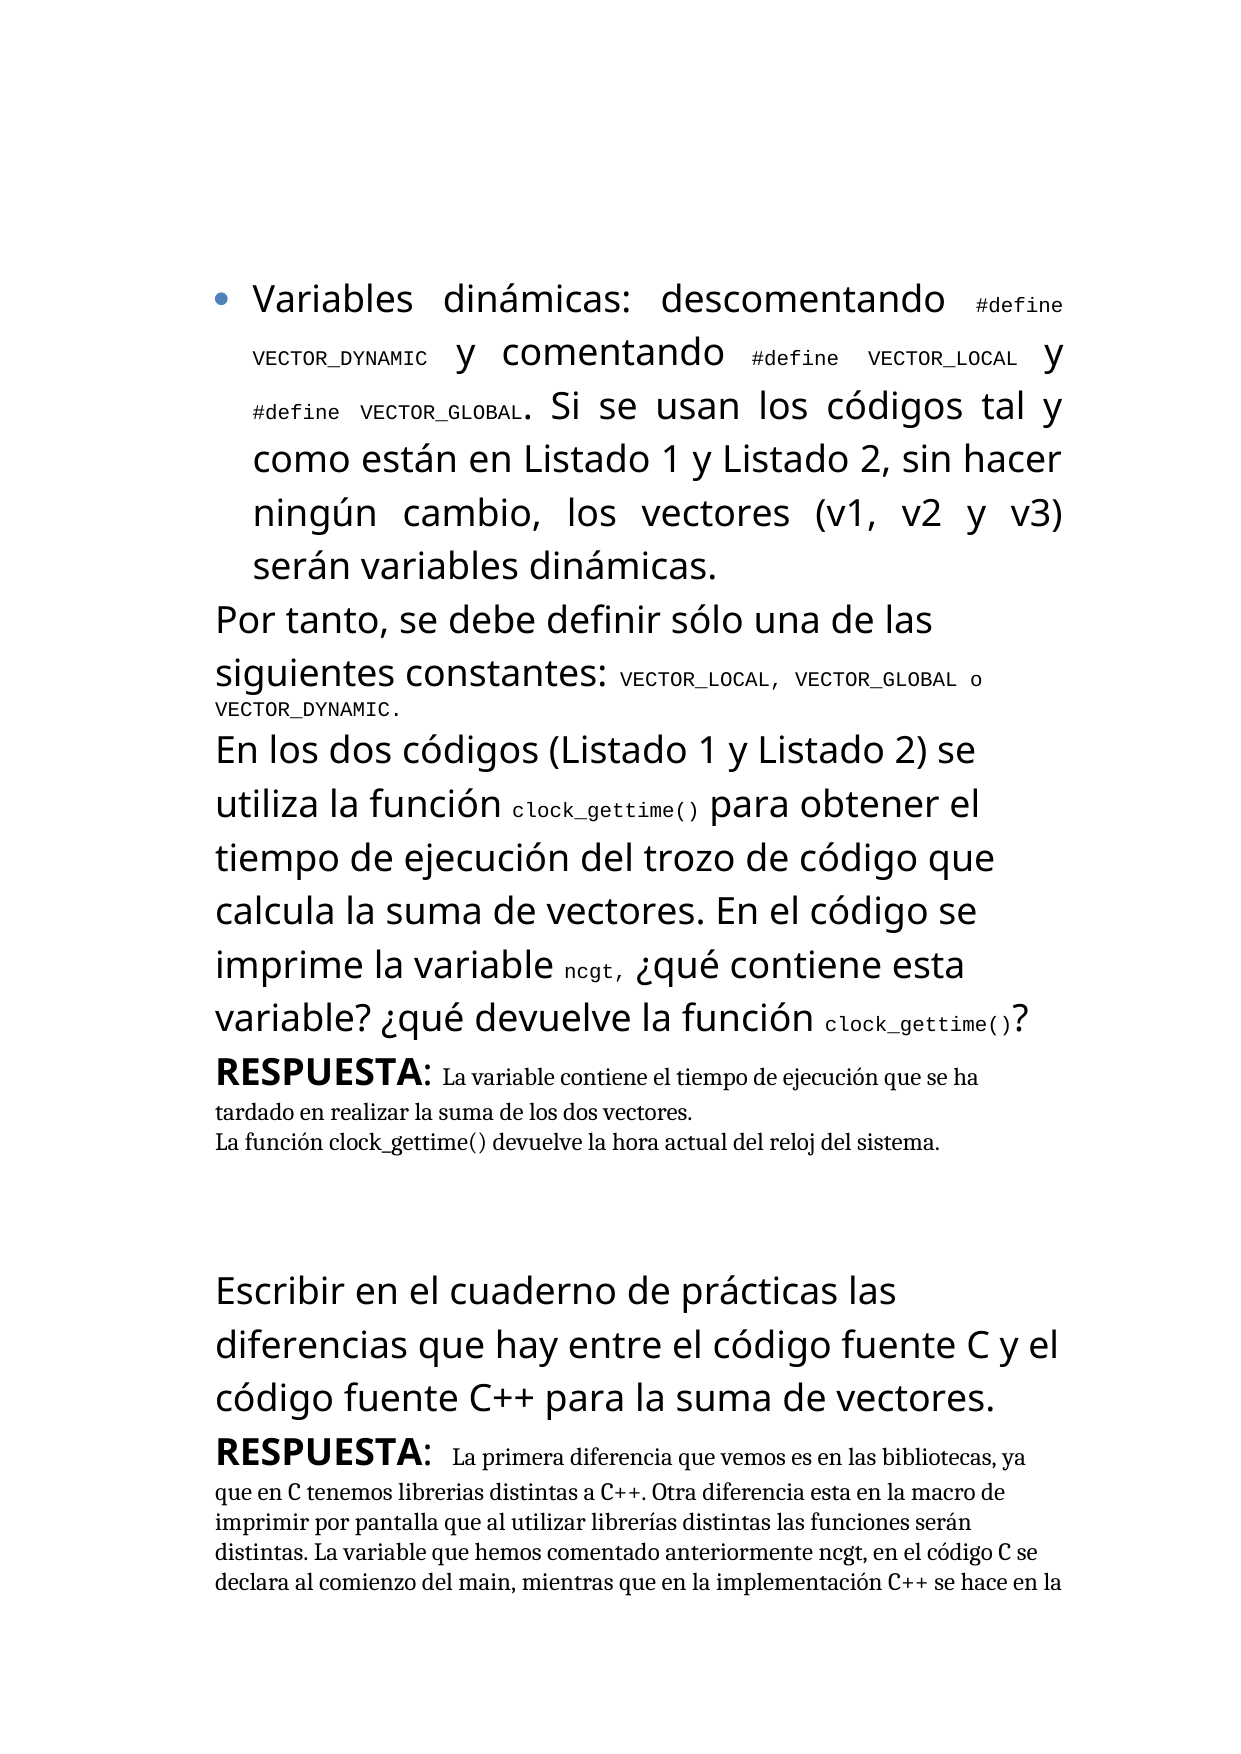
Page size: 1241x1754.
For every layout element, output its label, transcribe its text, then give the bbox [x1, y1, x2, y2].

text RESPUESTA: La variable contiene el tiempo de ejecución que se ha tardado en realizar la suma de los dos vectores. [215, 1045, 1063, 1126]
text Escribir en el cuaderno de prácticas las diferencias que hay entre el código fuente C y el código fuente C++ para la suma de vectores. [215, 1265, 1063, 1423]
list Variables dinámicas: descomentando #define VECTOR_DYNAMIC y comentando #define VECTOR_LOCAL y #define VECTOR_GLOBAL. Si se usan los códigos tal y como están en Listado 1 y Listado 2, sin hacer ningún cambio, los vectores (v1, v2 y v3) serán variables dinámicas. [215, 272, 1063, 591]
text En los dos códigos (Listado 1 y Listado 2) se utiliza la función clock_gettime() para obtener el tiempo de ejecución del trozo de código que calcula la suma de vectores. En el código se imprime la variable ncgt, ¿qué contiene esta variable? ¿qué devuelve la función clock_gettime()? [215, 724, 1063, 1042]
text RESPUESTA: La primera diferencia que vemos es en las bibliotecas, ya que en C tenemos librerias distintas a C++. Otra diferencia esta en la macro de imprimir por pantalla que al utilizar librerías distintas las funciones serán distintas. La variable que hemos comentado anteriormente ncgt, en el código C se declara al comienzo del main, mientras que en la implementación C++ se hace en la [215, 1425, 1063, 1597]
text La función clock_gettime() devuelve la hora actual del reloj del sistema. [215, 1127, 1063, 1156]
text Por tanto, se debe definir sólo una de las siguientes constantes: VECTOR_LOCAL, VECTOR_GLOBAL o VECTOR_DYNAMIC. [215, 593, 1063, 723]
